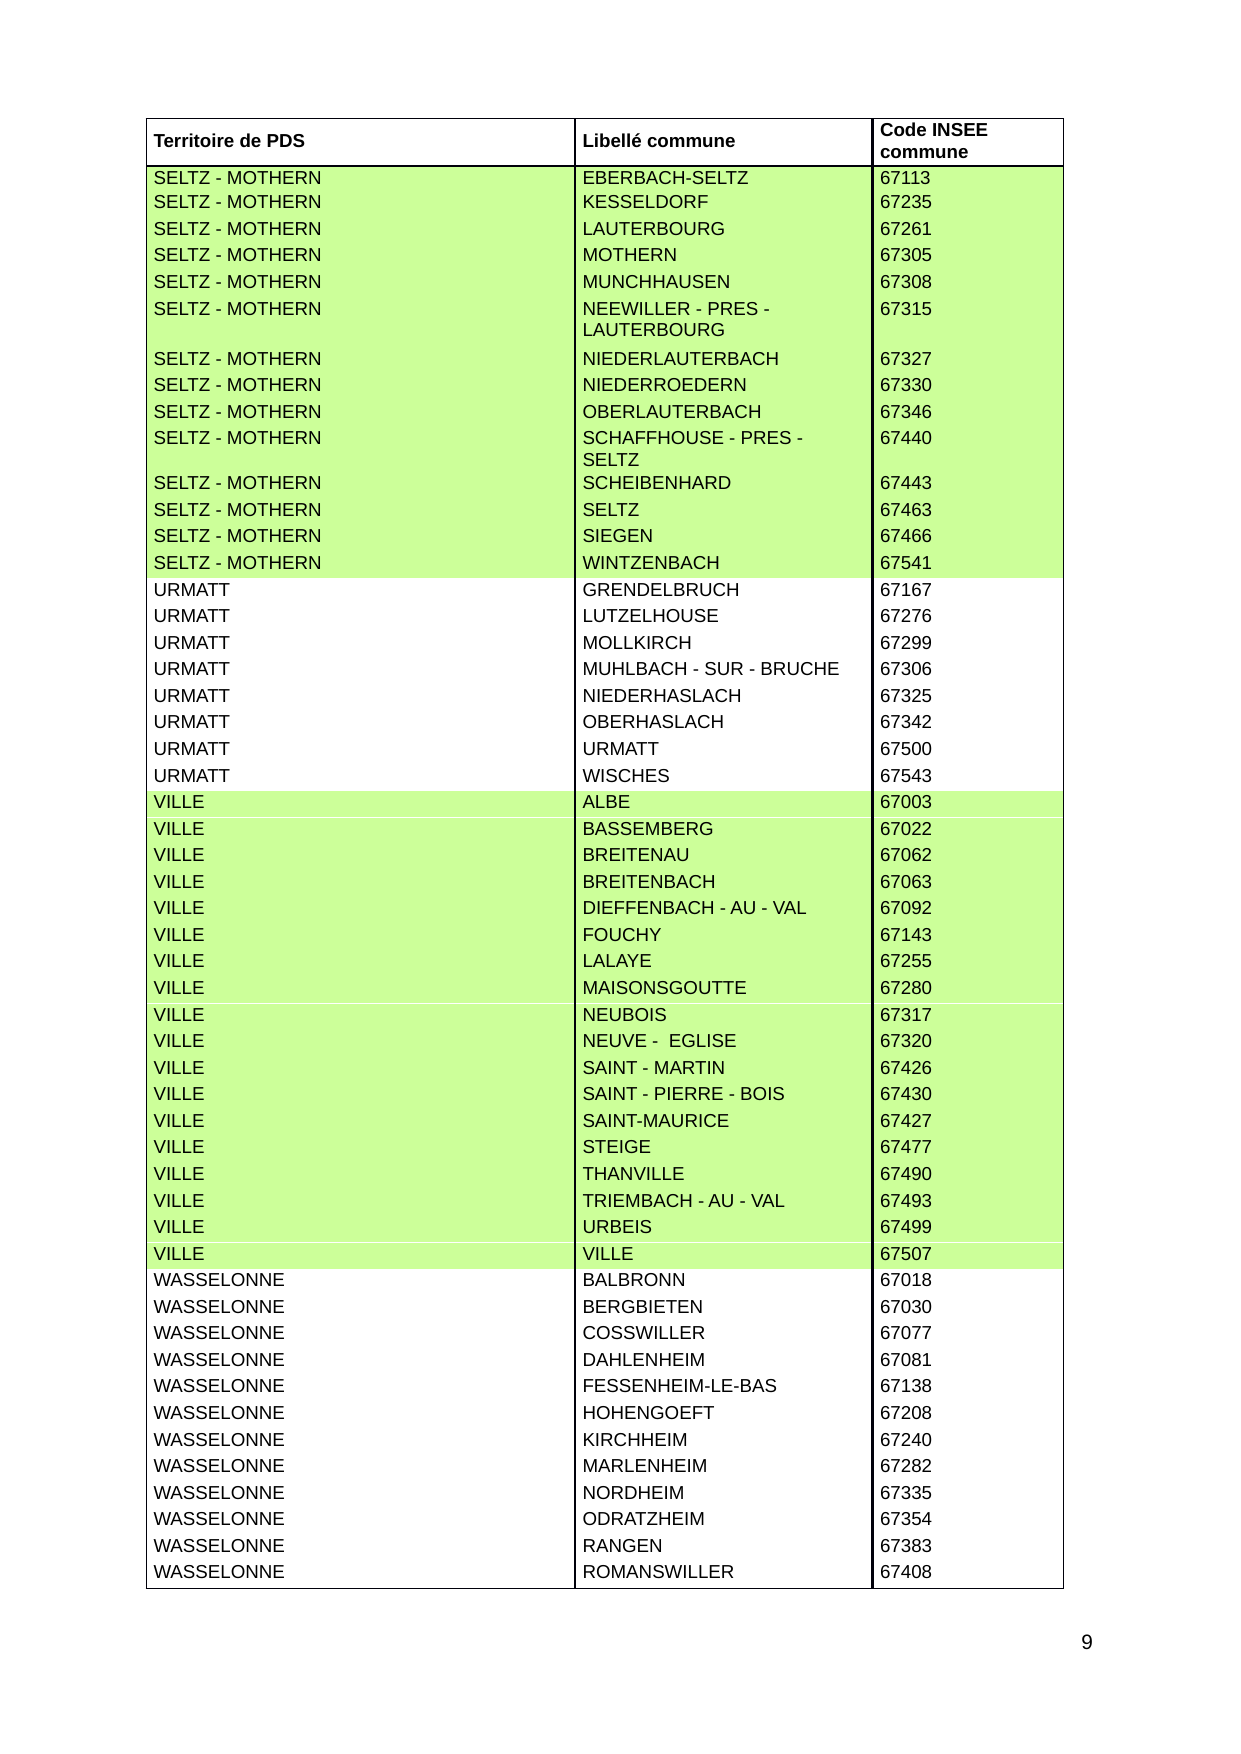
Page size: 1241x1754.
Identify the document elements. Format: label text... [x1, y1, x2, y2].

table_cell SAINT - MARTIN [576, 1057, 871, 1083]
table_cell WASSELONNE [147, 1508, 574, 1535]
table_cell 67077 [874, 1322, 1063, 1349]
table_cell 67062 [874, 844, 1063, 871]
table_cell URMATT [147, 605, 574, 632]
table_cell NEUBOIS [576, 1004, 871, 1030]
table_cell VILLE [147, 1004, 574, 1030]
table_cell VILLE [147, 977, 574, 1003]
table_cell KESSELDORF [576, 191, 871, 218]
table_cell KIRCHHEIM [576, 1429, 871, 1455]
table_cell SELTZ - MOTHERN [147, 427, 574, 472]
table_cell SELTZ - MOTHERN [147, 472, 574, 499]
table_cell 67426 [874, 1057, 1063, 1083]
table_cell LAUTERBOURG [576, 218, 871, 244]
table_cell 67354 [874, 1508, 1063, 1535]
table_cell GRENDELBRUCH [576, 579, 871, 605]
table_cell LUTZELHOUSE [576, 605, 871, 632]
table_cell VILLE [147, 791, 574, 817]
table_cell 67490 [874, 1163, 1063, 1189]
table_cell URMATT [147, 764, 574, 791]
table_cell MOTHERN [576, 244, 871, 271]
table_cell SELTZ [576, 499, 871, 525]
table_cell MAISONSGOUTTE [576, 977, 871, 1003]
table_cell SELTZ - MOTHERN [147, 374, 574, 400]
table_cell VILLE [147, 871, 574, 897]
table_cell VILLE [147, 1030, 574, 1057]
table_cell 67477 [874, 1136, 1063, 1163]
table_cell 67541 [874, 552, 1063, 578]
table_cell SAINT - PIERRE - BOIS [576, 1083, 871, 1110]
table_cell VILLE [147, 1243, 574, 1269]
table_cell 67280 [874, 977, 1063, 1003]
table_cell VILLE [147, 1136, 574, 1163]
table_cell Libellé commune [576, 119, 871, 164]
table_cell URMATT [147, 658, 574, 685]
table_cell 67466 [874, 525, 1063, 552]
table_cell 67276 [874, 605, 1063, 632]
table_cell URMATT [147, 711, 574, 738]
table_cell 67346 [874, 400, 1063, 427]
table_cell 67282 [874, 1455, 1063, 1482]
table_cell RANGEN [576, 1535, 871, 1561]
table_cell VILLE [147, 924, 574, 950]
table_cell VILLE [147, 1163, 574, 1189]
table_cell 67081 [874, 1349, 1063, 1375]
table_cell SAINT-MAURICE [576, 1110, 871, 1136]
table_cell WASSELONNE [147, 1561, 574, 1588]
table_cell STEIGE [576, 1136, 871, 1163]
table_cell Code INSEE commune [874, 119, 1063, 164]
table_cell 67030 [874, 1296, 1063, 1322]
table_cell WISCHES [576, 764, 871, 791]
table_cell 67543 [874, 764, 1063, 791]
table_cell ROMANSWILLER [576, 1561, 871, 1588]
table_cell 67408 [874, 1561, 1063, 1588]
table_cell THANVILLE [576, 1163, 871, 1189]
table_cell NORDHEIM [576, 1482, 871, 1508]
table_cell 67022 [874, 818, 1063, 844]
table_cell WASSELONNE [147, 1455, 574, 1482]
table_cell URMATT [147, 685, 574, 711]
table_cell 67208 [874, 1402, 1063, 1428]
table_cell Territoire de PDS [147, 119, 574, 164]
table_cell WASSELONNE [147, 1375, 574, 1402]
table_cell 67493 [874, 1189, 1063, 1216]
table_cell 67143 [874, 924, 1063, 950]
table_cell BERGBIETEN [576, 1296, 871, 1322]
table_cell 67440 [874, 427, 1063, 472]
table_cell 67308 [874, 271, 1063, 297]
table_cell WASSELONNE [147, 1296, 574, 1322]
table_cell VILLE [147, 1110, 574, 1136]
table_cell URMATT [147, 579, 574, 605]
table_cell 67315 [874, 297, 1063, 347]
table_cell 67507 [874, 1243, 1063, 1269]
table_cell FESSENHEIM-LE-BAS [576, 1375, 871, 1402]
table_cell WASSELONNE [147, 1429, 574, 1455]
table_cell VILLE [147, 1216, 574, 1242]
table_cell 67305 [874, 244, 1063, 271]
table_cell HOHENGOEFT [576, 1402, 871, 1428]
table_cell SELTZ - MOTHERN [147, 271, 574, 297]
table_cell 67383 [874, 1535, 1063, 1561]
table_cell VILLE [147, 844, 574, 871]
table_cell SELTZ - MOTHERN [147, 525, 574, 552]
table_cell 67018 [874, 1269, 1063, 1296]
table_cell URMATT [147, 738, 574, 764]
table_cell 67342 [874, 711, 1063, 738]
table_cell OBERHASLACH [576, 711, 871, 738]
table_cell MUHLBACH - SUR - BRUCHE [576, 658, 871, 685]
table_cell URMATT [147, 632, 574, 658]
table_cell 67499 [874, 1216, 1063, 1242]
table_cell MOLLKIRCH [576, 632, 871, 658]
table_cell SELTZ - MOTHERN [147, 244, 574, 271]
table_cell URMATT [576, 738, 871, 764]
table_cell 67335 [874, 1482, 1063, 1508]
table_cell 67320 [874, 1030, 1063, 1057]
table_cell BASSEMBERG [576, 818, 871, 844]
table_cell WASSELONNE [147, 1349, 574, 1375]
table_cell SELTZ - MOTHERN [147, 191, 574, 218]
table_cell VILLE [147, 818, 574, 844]
table_cell 67003 [874, 791, 1063, 817]
table_cell 67255 [874, 950, 1063, 977]
table_cell SELTZ - MOTHERN [147, 552, 574, 578]
table_cell 67235 [874, 191, 1063, 218]
table_cell ODRATZHEIM [576, 1508, 871, 1535]
table_cell WASSELONNE [147, 1402, 574, 1428]
table_cell DAHLENHEIM [576, 1349, 871, 1375]
table_cell ALBE [576, 791, 871, 817]
table_cell 67325 [874, 685, 1063, 711]
table_cell COSSWILLER [576, 1322, 871, 1349]
table_cell WASSELONNE [147, 1322, 574, 1349]
table_cell NEEWILLER - PRES - LAUTERBOURG [576, 297, 871, 347]
table_cell BREITENAU [576, 844, 871, 871]
table_cell VILLE [147, 950, 574, 977]
table_cell SELTZ - MOTHERN [147, 218, 574, 244]
table_cell 67063 [874, 871, 1063, 897]
table_cell 67317 [874, 1004, 1063, 1030]
table_cell 67463 [874, 499, 1063, 525]
table_cell SELTZ - MOTHERN [147, 297, 574, 347]
table_cell TRIEMBACH - AU - VAL [576, 1189, 871, 1216]
table_cell 67167 [874, 579, 1063, 605]
table_cell VILLE [147, 1189, 574, 1216]
table_cell VILLE [147, 897, 574, 924]
table_cell 67138 [874, 1375, 1063, 1402]
table_cell VILLE [147, 1057, 574, 1083]
table_cell MUNCHHAUSEN [576, 271, 871, 297]
table_cell OBERLAUTERBACH [576, 400, 871, 427]
table_cell MARLENHEIM [576, 1455, 871, 1482]
table_cell WASSELONNE [147, 1482, 574, 1508]
table_cell NIEDERHASLACH [576, 685, 871, 711]
table_cell 67443 [874, 472, 1063, 499]
table_cell 67299 [874, 632, 1063, 658]
table_cell NIEDERROEDERN [576, 374, 871, 400]
table_cell NEUVE - EGLISE [576, 1030, 871, 1057]
table_cell FOUCHY [576, 924, 871, 950]
table_cell SCHEIBENHARD [576, 472, 871, 499]
table_cell URBEIS [576, 1216, 871, 1242]
table_cell SELTZ - MOTHERN [147, 400, 574, 427]
table_cell 67240 [874, 1429, 1063, 1455]
table_cell WINTZENBACH [576, 552, 871, 578]
table_cell LALAYE [576, 950, 871, 977]
table_cell 67261 [874, 218, 1063, 244]
table_cell DIEFFENBACH - AU - VAL [576, 897, 871, 924]
table_cell BALBRONN [576, 1269, 871, 1296]
table_cell 67500 [874, 738, 1063, 764]
table_cell 67330 [874, 374, 1063, 400]
table_cell SELTZ - MOTHERN [147, 347, 574, 374]
table_cell 67092 [874, 897, 1063, 924]
table_cell 67113 [874, 167, 1063, 191]
table_cell NIEDERLAUTERBACH [576, 347, 871, 374]
table_cell VILLE [576, 1243, 871, 1269]
table_cell 67327 [874, 347, 1063, 374]
table_cell SIEGEN [576, 525, 871, 552]
table_cell SELTZ - MOTHERN [147, 167, 574, 191]
table_cell 67427 [874, 1110, 1063, 1136]
table_cell 67430 [874, 1083, 1063, 1110]
table_cell SELTZ - MOTHERN [147, 499, 574, 525]
table_cell WASSELONNE [147, 1535, 574, 1561]
table_cell BREITENBACH [576, 871, 871, 897]
table_cell WASSELONNE [147, 1269, 574, 1296]
table_cell 67306 [874, 658, 1063, 685]
table_cell VILLE [147, 1083, 574, 1110]
table_cell EBERBACH-SELTZ [576, 167, 871, 191]
table_cell SCHAFFHOUSE - PRES - SELTZ [576, 427, 871, 472]
